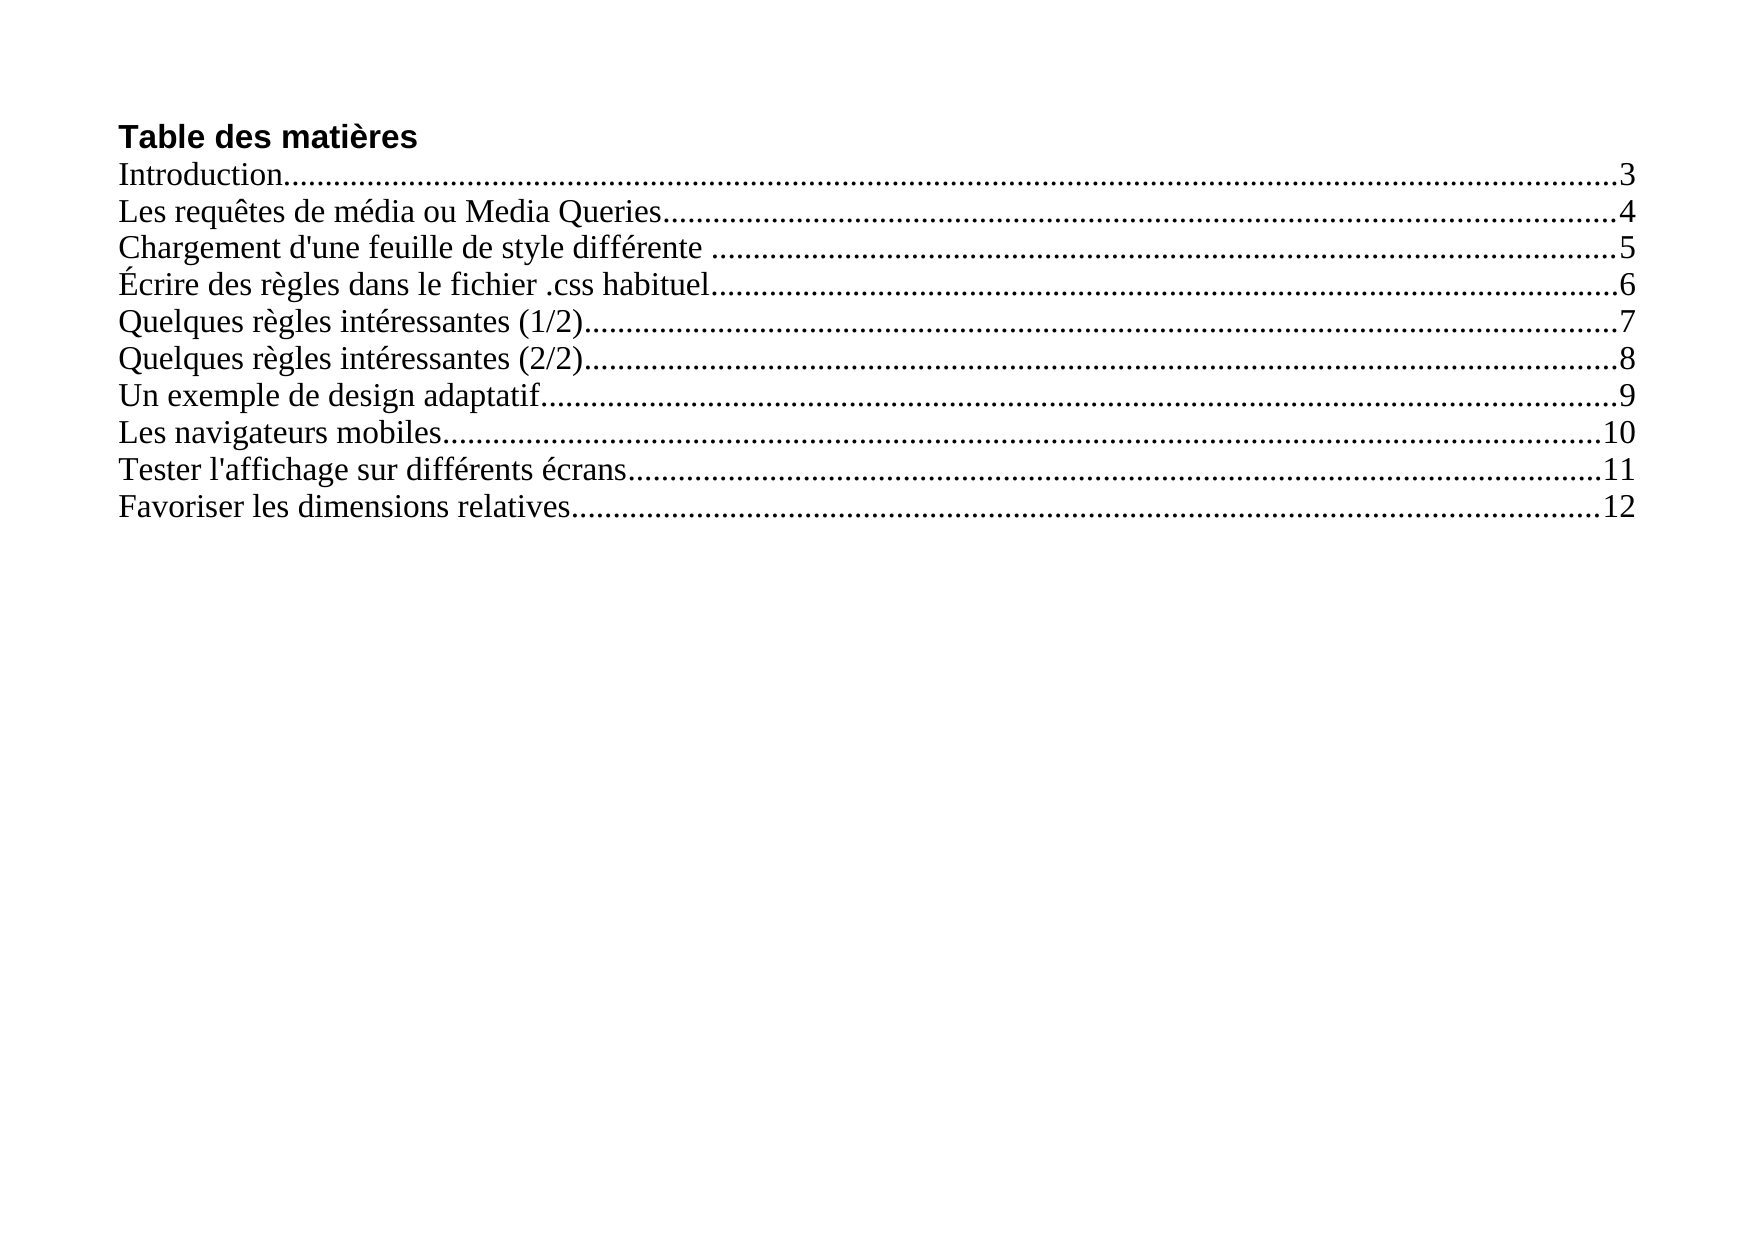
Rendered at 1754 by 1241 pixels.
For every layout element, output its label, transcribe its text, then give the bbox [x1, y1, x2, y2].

text Introduction 3 [118, 155, 1636, 192]
text Quelques règles intéressantes (2/2) 8 [118, 340, 1636, 377]
text Écrire des règles dans le fichier .css habituel 6 [118, 266, 1636, 303]
text Tester l'affichage sur différents écrans 11 [118, 450, 1636, 487]
text Favoriser les dimensions relatives 12 [118, 487, 1636, 524]
text Les requêtes de média ou Media Queries 4 [118, 192, 1636, 229]
text Un exemple de design adaptatif 9 [118, 377, 1636, 413]
text Quelques règles intéressantes (1/2) 7 [118, 303, 1636, 340]
subtitle Table des matières [118, 118, 1636, 155]
text Chargement d'une feuille de style différente 5 [118, 229, 1636, 266]
text Les navigateurs mobiles 10 [118, 413, 1636, 450]
